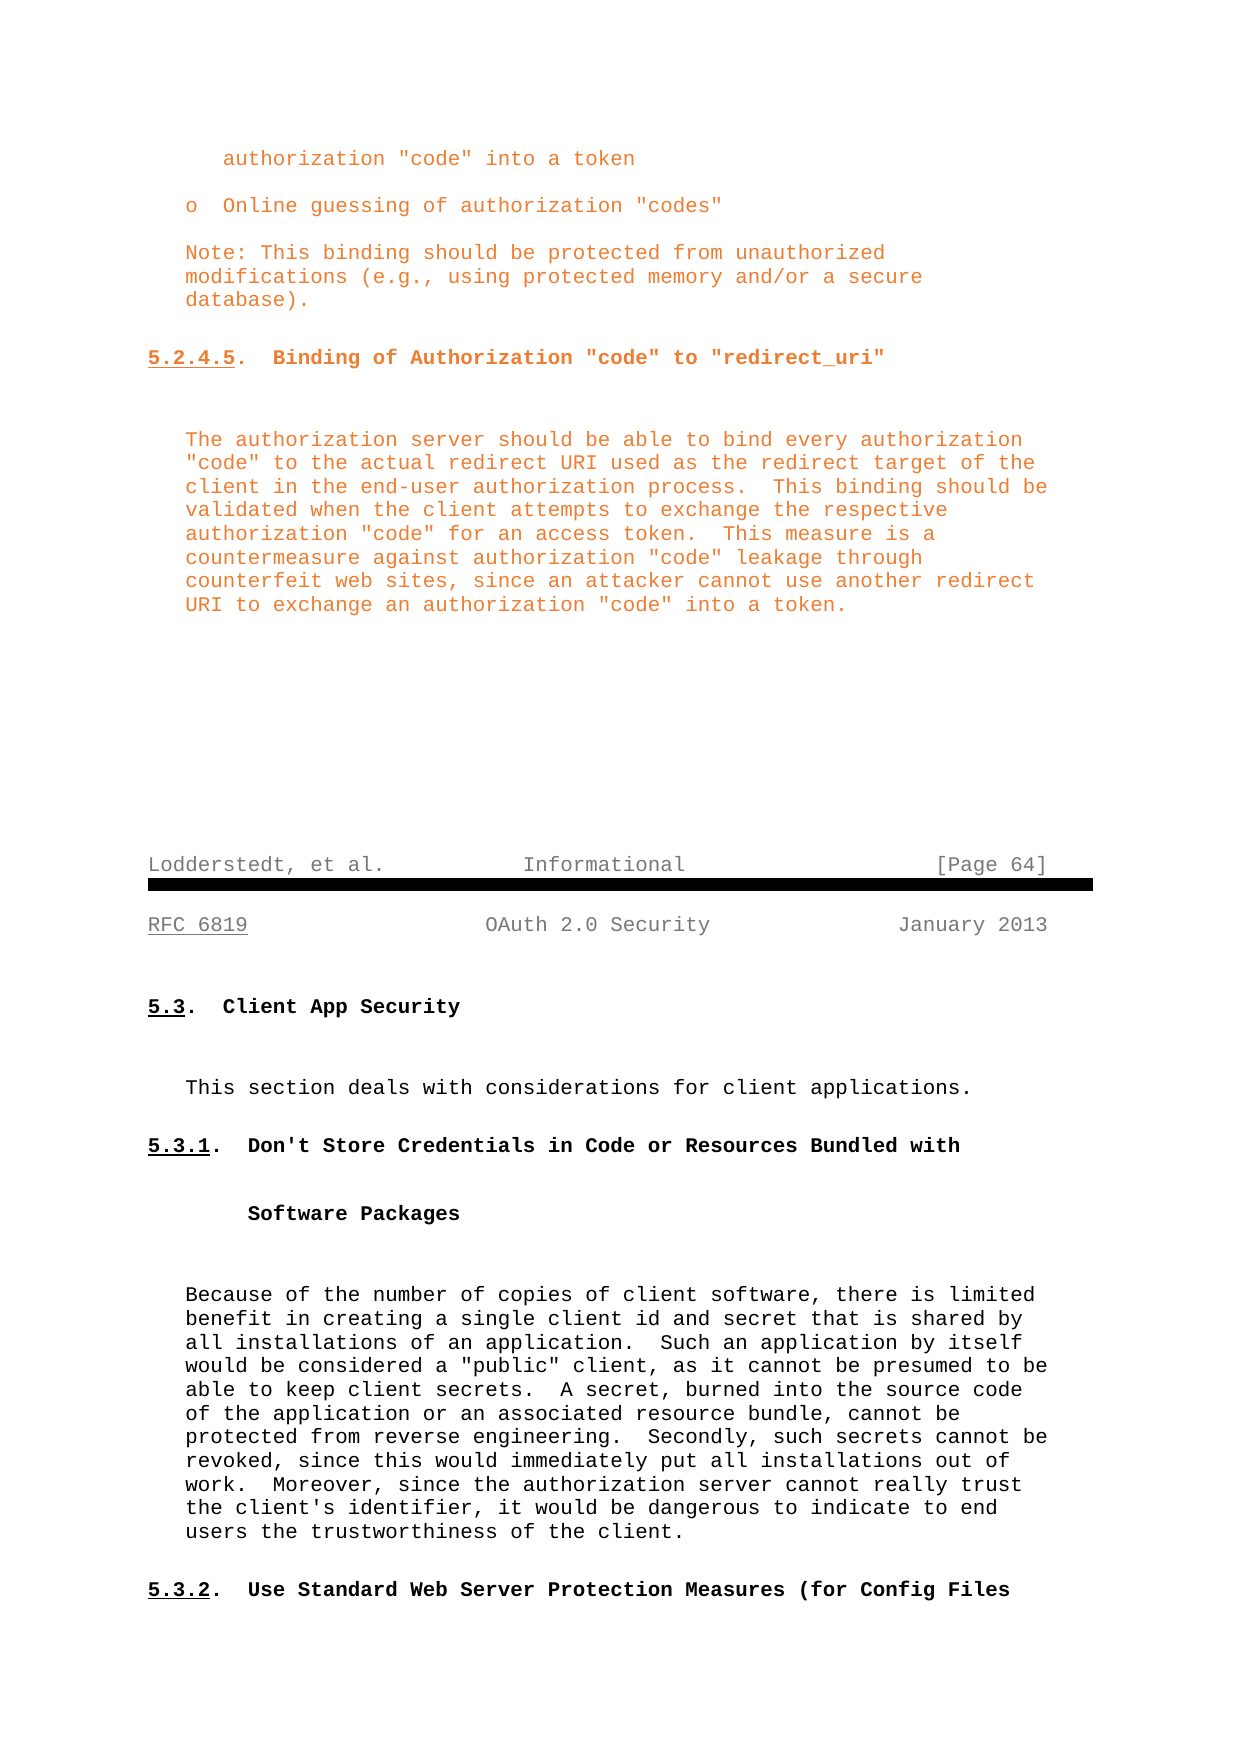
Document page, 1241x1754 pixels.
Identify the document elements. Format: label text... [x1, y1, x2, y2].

text 5.3.2. Use Standard Web Server Protection Measures (for Config Files [148, 1578, 1093, 1602]
text Lodderstedt, et al. Informational [Page 64] [148, 854, 1093, 878]
text validated when the client attempts to exchange the respective [148, 499, 1093, 523]
text revoked, since this would immediately put all installations out of [148, 1450, 1093, 1473]
text URI to exchange an authorization "code" into a token. [148, 594, 1093, 618]
text of the application or an associated resource bundle, cannot be [148, 1403, 1093, 1426]
text client in the end-user authorization process. This binding should be [148, 476, 1093, 499]
text modifications (e.g., using protected memory and/or a secure [148, 266, 1093, 289]
text This section deals with considerations for client applications. [148, 1077, 1093, 1101]
text the client's identifier, it would be dangerous to indicate to end [148, 1497, 1093, 1521]
text benefit in creating a single client id and secret that is shared by [148, 1308, 1093, 1332]
text The authorization server should be able to bind every authorization [148, 428, 1093, 452]
text o Online guessing of authorization "codes" [148, 195, 1093, 218]
text 5.3. Client App Security [148, 996, 1093, 1019]
text able to keep client secrets. A secret, burned into the source code [148, 1379, 1093, 1403]
text RFC 6819 OAuth 2.0 Security January 2013 [148, 914, 1093, 938]
text 5.2.4.5. Binding of Authorization "code" to "redirect_uri" [148, 347, 1093, 371]
text "code" to the actual redirect URI used as the redirect target of the [148, 452, 1093, 476]
text work. Moreover, since the authorization server cannot really trust [148, 1473, 1093, 1497]
text protected from reverse engineering. Secondly, such secrets cannot be [148, 1426, 1093, 1450]
text authorization "code" for an access token. This measure is a [148, 523, 1093, 547]
text Note: This binding should be protected from unauthorized [148, 242, 1093, 266]
text database). [148, 289, 1093, 313]
text would be considered a "public" client, as it cannot be presumed to be [148, 1355, 1093, 1379]
text authorization "code" into a token [148, 148, 1093, 171]
text all installations of an application. Such an application by itself [148, 1332, 1093, 1355]
text Because of the number of copies of client software, there is limited [148, 1284, 1093, 1308]
text counterfeit web sites, since an attacker cannot use another redirect [148, 570, 1093, 594]
text Software Packages [148, 1203, 1093, 1227]
text 5.3.1. Don't Store Credentials in Code or Resources Bundled with [148, 1135, 1093, 1158]
text countermeasure against authorization "code" leakage through [148, 547, 1093, 570]
text users the trustworthiness of the client. [148, 1521, 1093, 1544]
